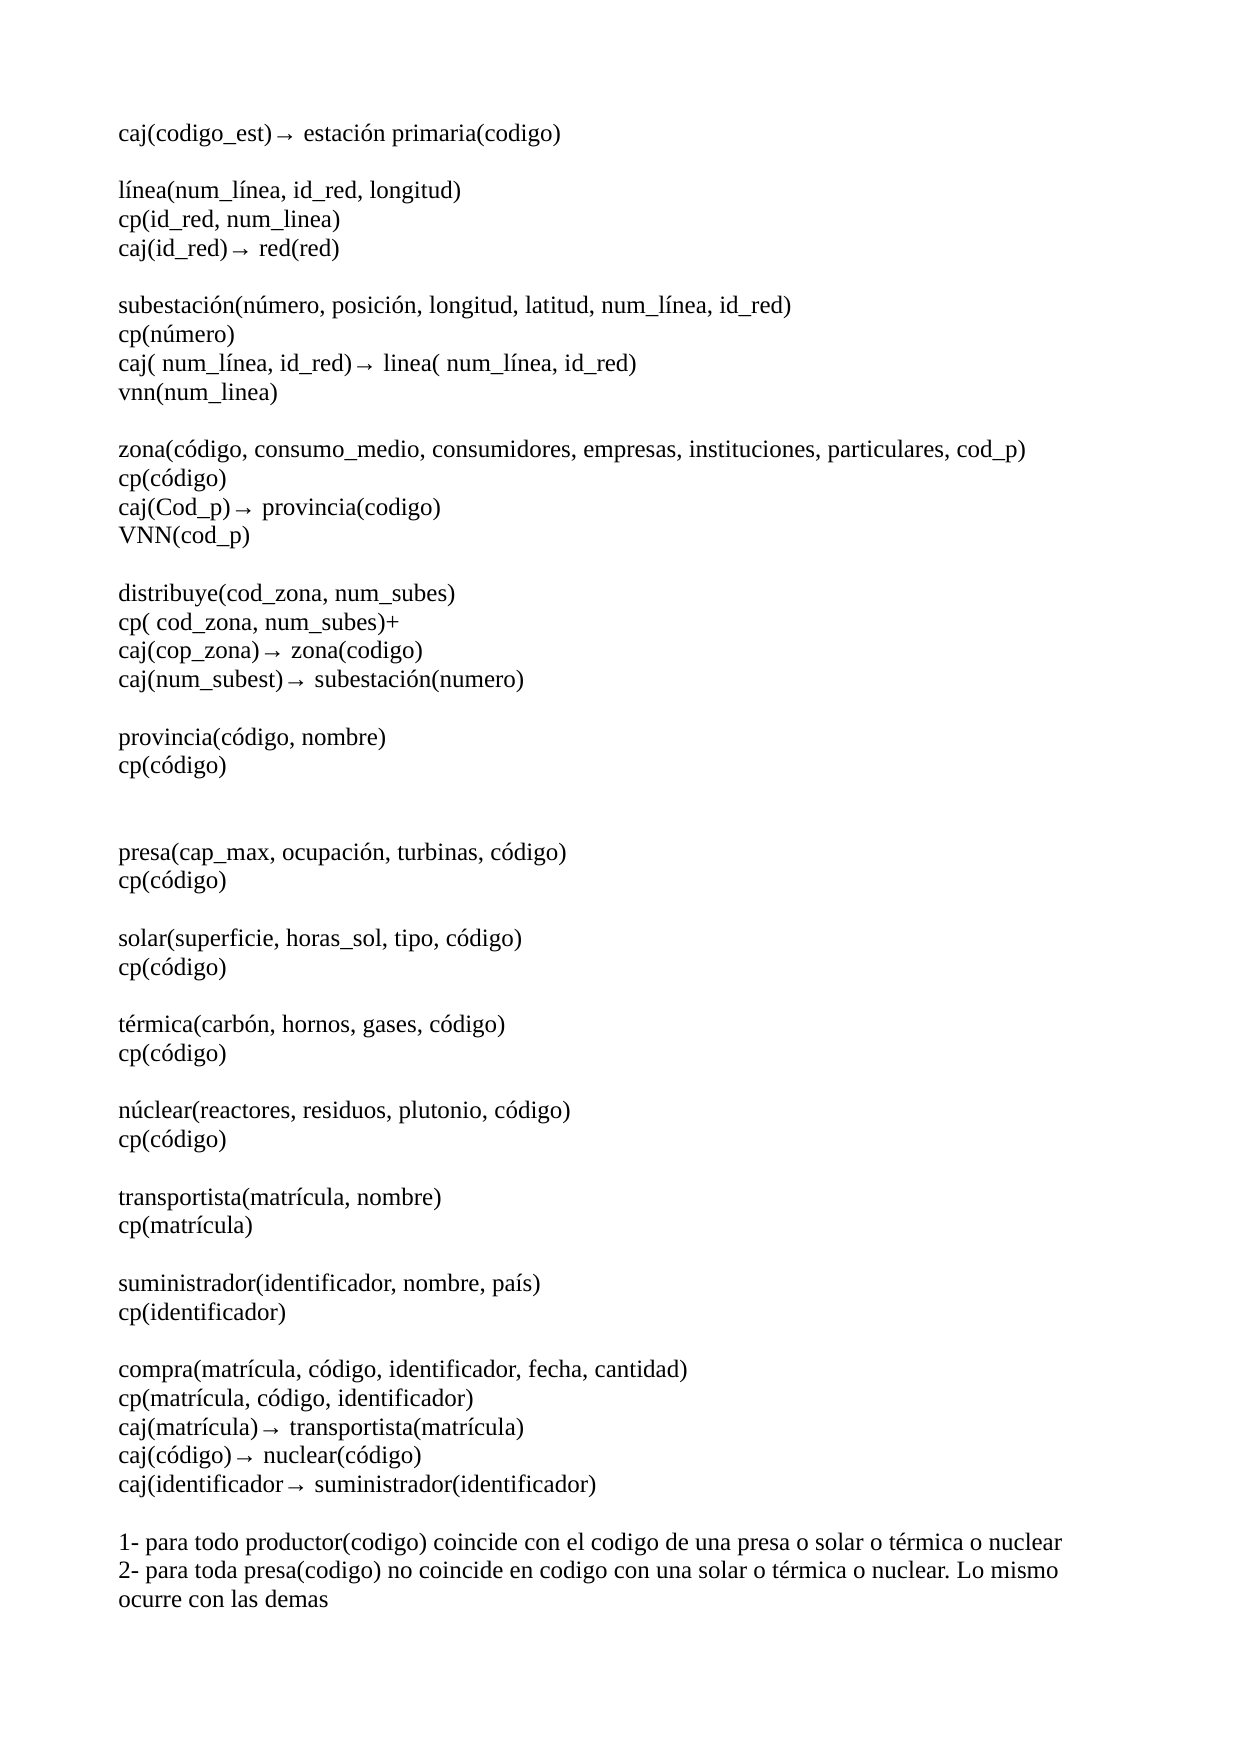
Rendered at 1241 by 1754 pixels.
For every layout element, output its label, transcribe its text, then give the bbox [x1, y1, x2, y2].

text 2- para toda presa(codigo) no coincide en codigo con una solar o térmica o nuclear. Lo mismo ocurre con las demas [118, 1556, 1122, 1613]
text transportista(matrícula, nombre) [118, 1182, 1122, 1211]
text compra(matrícula, código, identificador, fecha, cantidad) [118, 1354, 1122, 1383]
text cp( cod_zona, num_subes)+ [118, 607, 1122, 636]
text cp(código) [118, 1124, 1122, 1153]
text núclear(reactores, residuos, plutonio, código) [118, 1096, 1122, 1124]
text térmica(carbón, hornos, gases, código) [118, 1009, 1122, 1038]
text provincia(código, nombre) [118, 722, 1122, 751]
text cp(código) [118, 952, 1122, 981]
text caj(identificador→ suministrador(identificador) [118, 1469, 1122, 1498]
text caj(matrícula)→ transportista(matrícula) [118, 1412, 1122, 1441]
text línea(num_línea, id_red, longitud) [118, 176, 1122, 204]
text cp(código) [118, 463, 1122, 492]
text caj(código)→ nuclear(código) [118, 1441, 1122, 1469]
text cp(código) [118, 866, 1122, 894]
text caj(num_subest)→ subestación(numero) [118, 664, 1122, 693]
text caj(id_red)→ red(red) [118, 233, 1122, 262]
text cp(id_red, num_linea) [118, 204, 1122, 233]
text VNN(cod_p) [118, 521, 1122, 549]
text caj( num_línea, id_red)→ linea( num_línea, id_red) [118, 348, 1122, 377]
text cp(matrícula) [118, 1211, 1122, 1239]
text suministrador(identificador, nombre, país) [118, 1268, 1122, 1297]
text caj(codigo_est)→ estación primaria(codigo) [118, 118, 1122, 147]
text cp(matrícula, código, identificador) [118, 1383, 1122, 1412]
text cp(código) [118, 1038, 1122, 1067]
text solar(superficie, horas_sol, tipo, código) [118, 923, 1122, 952]
text caj(Cod_p)→ provincia(codigo) [118, 492, 1122, 521]
text cp(código) [118, 751, 1122, 779]
text presa(cap_max, ocupación, turbinas, código) [118, 837, 1122, 866]
text subestación(número, posición, longitud, latitud, num_línea, id_red) [118, 291, 1122, 319]
text caj(cop_zona)→ zona(codigo) [118, 636, 1122, 664]
text distribuye(cod_zona, num_subes) [118, 578, 1122, 607]
text zona(código, consumo_medio, consumidores, empresas, instituciones, particulares, cod_p) [118, 434, 1122, 463]
text vnn(num_linea) [118, 377, 1122, 406]
text 1- para todo productor(codigo) coincide con el codigo de una presa o solar o térmica o nuclear [118, 1527, 1122, 1556]
text cp(identificador) [118, 1297, 1122, 1326]
text cp(número) [118, 319, 1122, 348]
